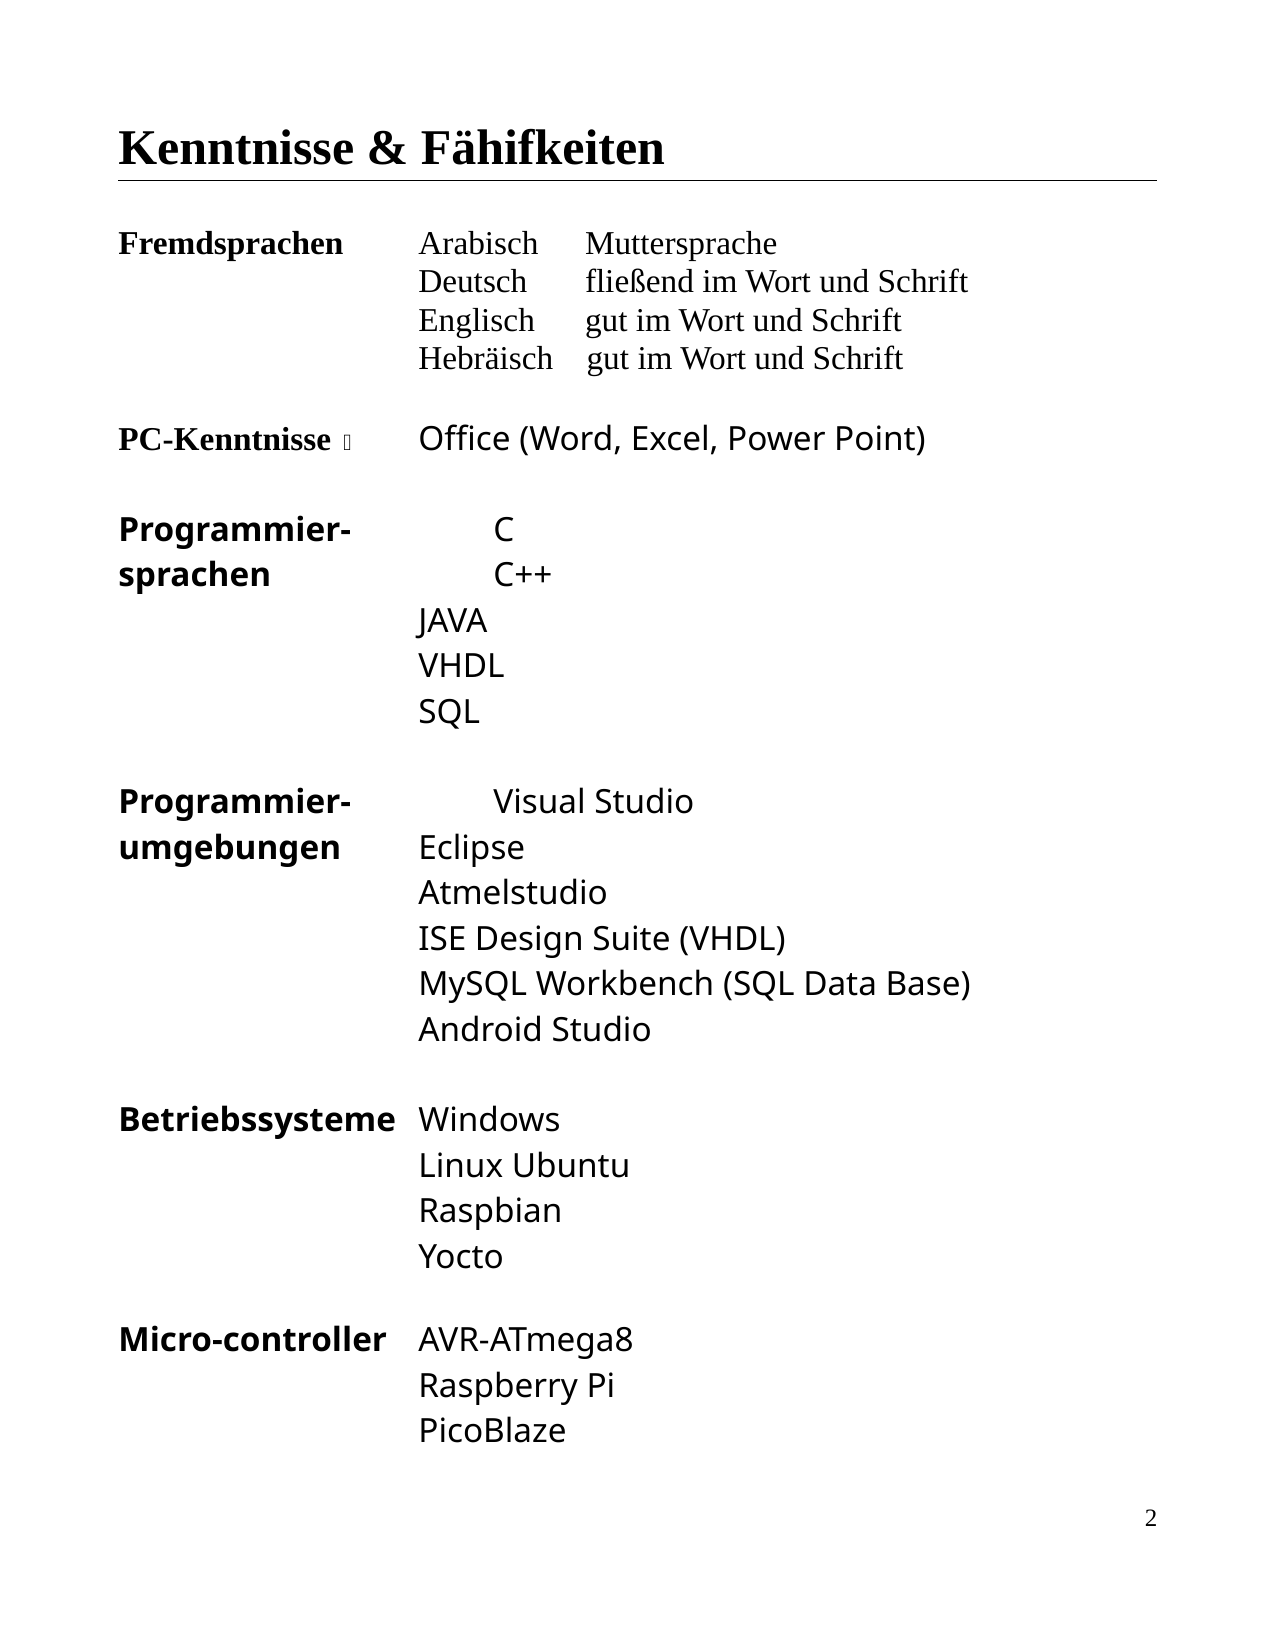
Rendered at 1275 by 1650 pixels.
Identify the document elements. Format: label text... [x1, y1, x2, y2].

text Micro-controller AVR-ATmega8 Raspberry Pi PicoBlaze [118, 1316, 1157, 1452]
text PC-Kenntnisse : Office (Word, Excel, Power Point) [118, 415, 1157, 506]
text Kenntnisse & Fähifkeiten [118, 118, 1157, 180]
text Programmier- C sprachen C++ JAVA VHDL SQL [118, 506, 1157, 733]
text Betriebssysteme Windows Linux Ubuntu Raspbian Yocto [118, 1096, 1157, 1316]
text Programmier- Visual Studio umgebungen Eclipse Atmelstudio ISE Design Suite (VHDL) MySQL Workbench (SQL Data Base) Android Studio [118, 778, 1157, 1051]
text Fremdsprachen Arabisch Muttersprache Deutsch fließend im Wort und Schrift Englisch gut im Wort und Schrift Hebräisch gut im Wort und Schrift [118, 223, 1157, 377]
